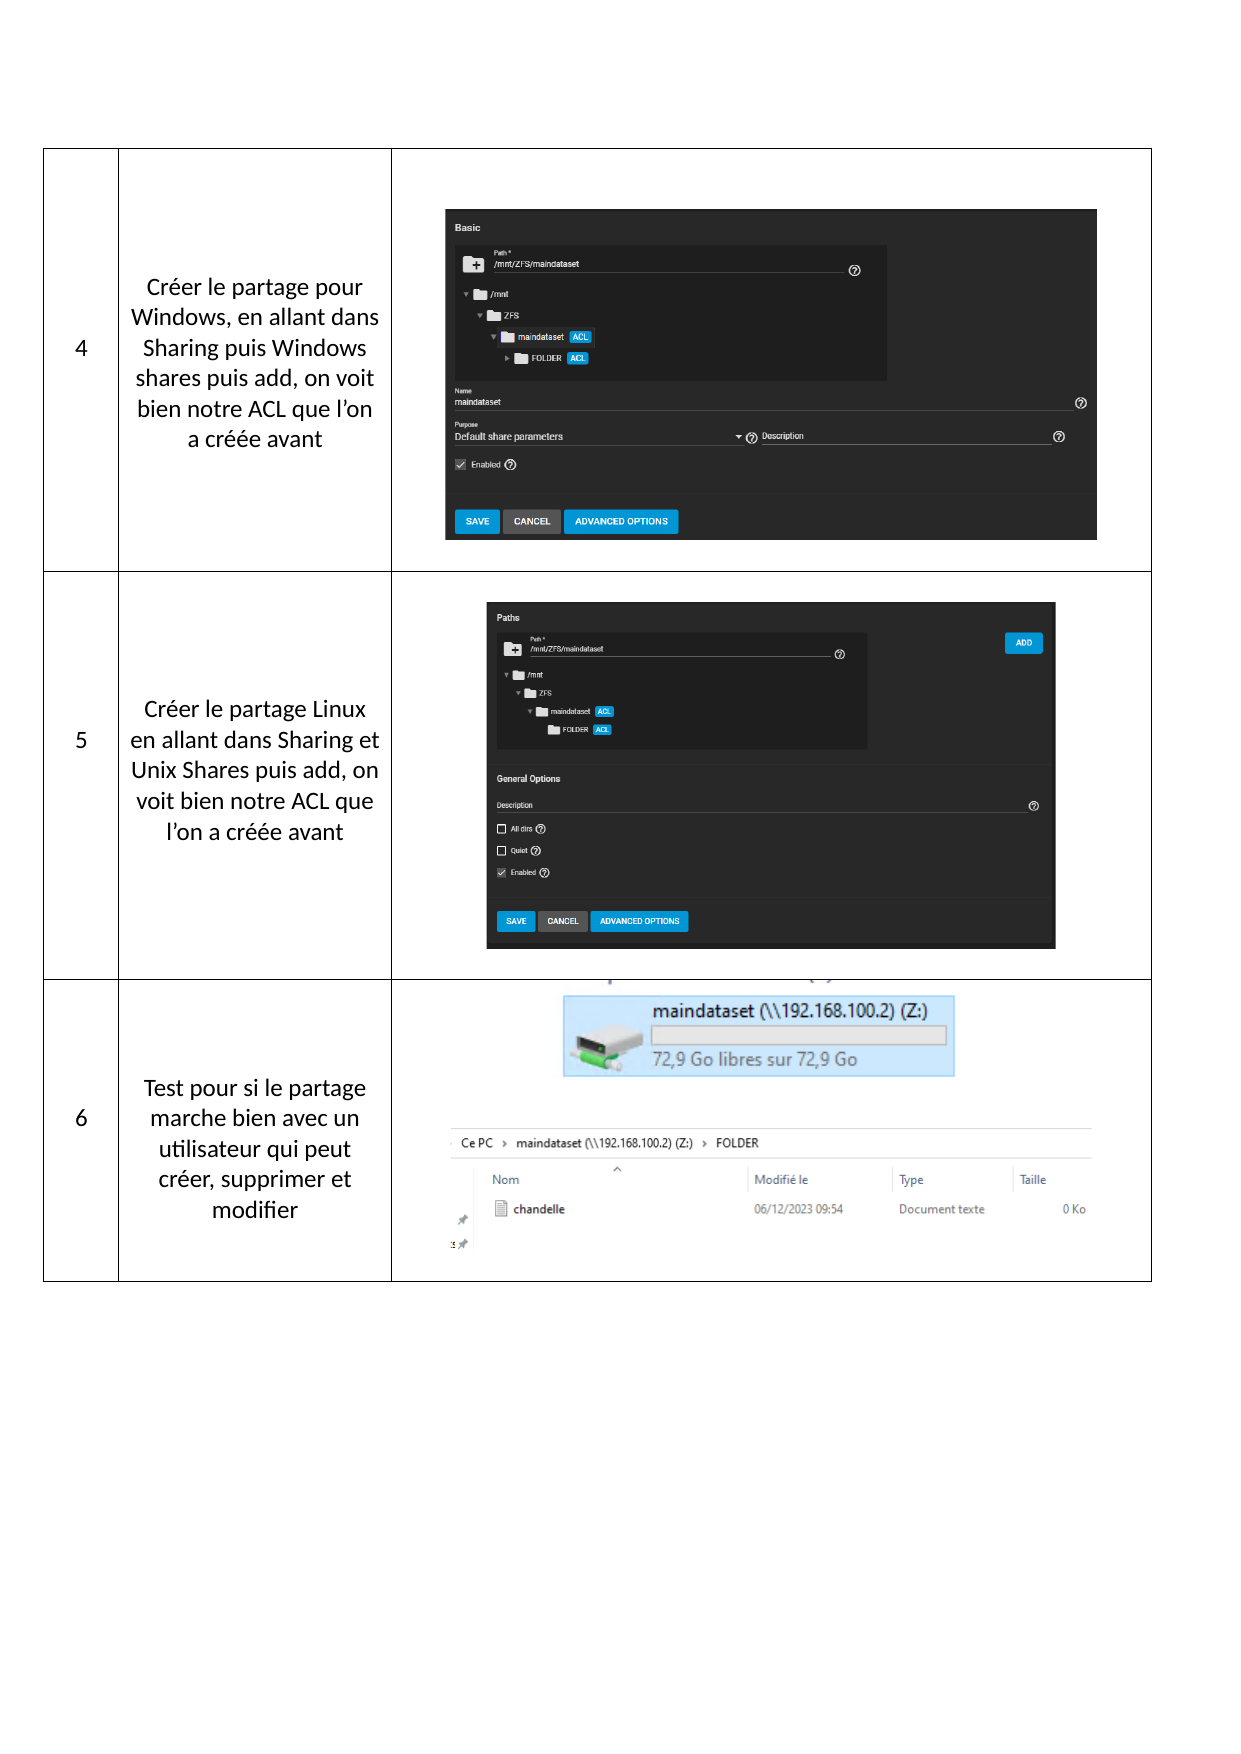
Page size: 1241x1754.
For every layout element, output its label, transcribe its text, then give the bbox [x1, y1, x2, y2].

table_cell Test pour si le partage marche bien avec un utilisateur qui peut créer, supprimer et modifier [119, 980, 391, 1281]
table_cell 6 [44, 980, 118, 1281]
table_cell 4 [44, 149, 118, 571]
table_cell [392, 572, 1151, 979]
table_cell [392, 149, 1151, 571]
table_cell [392, 980, 1151, 1281]
table_cell Créer le partage Linux en allant dans Sharing et Unix Shares puis add, on voit bien notre ACL que l’on a créée avant [119, 572, 391, 979]
table_cell Créer le partage pour Windows, en allant dans Sharing puis Windows shares puis add, on voit bien notre ACL que l’on a créée avant [119, 149, 391, 571]
table_cell 5 [44, 572, 118, 979]
